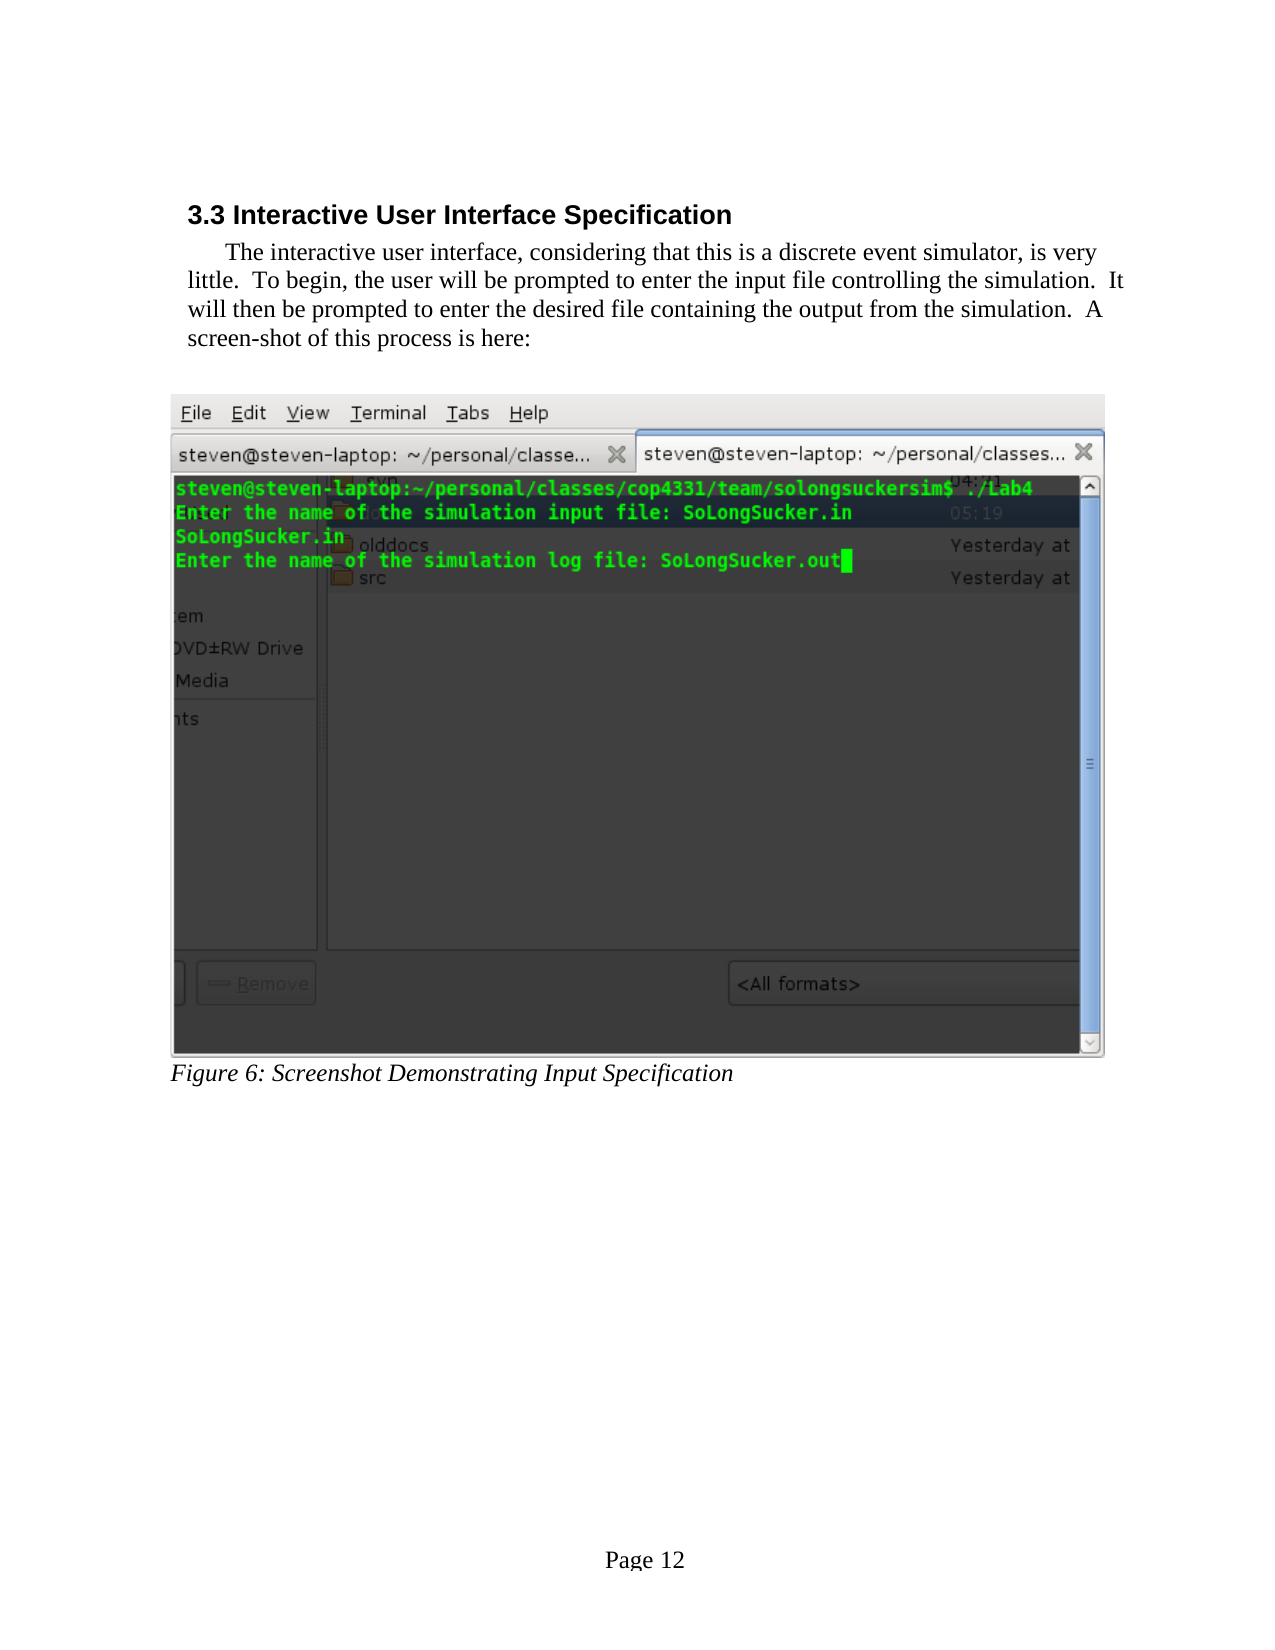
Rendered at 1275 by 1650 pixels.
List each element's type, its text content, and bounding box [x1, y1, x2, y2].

text Figure 6: Screenshot Demonstrating Input Specification [170, 1058, 1105, 1087]
subtitle 3.3 Interactive User Interface Specification [187, 199, 1125, 230]
text The interactive user interface, considering that this is a discrete event simulator, is very little. To begin, the user will be prompted to enter the input file controlling the simulation. It will then be prompted to enter the desired file containing the output from the simulation. A screen-shot of this process is here: [187, 237, 1125, 352]
picture [170, 394, 1105, 1058]
